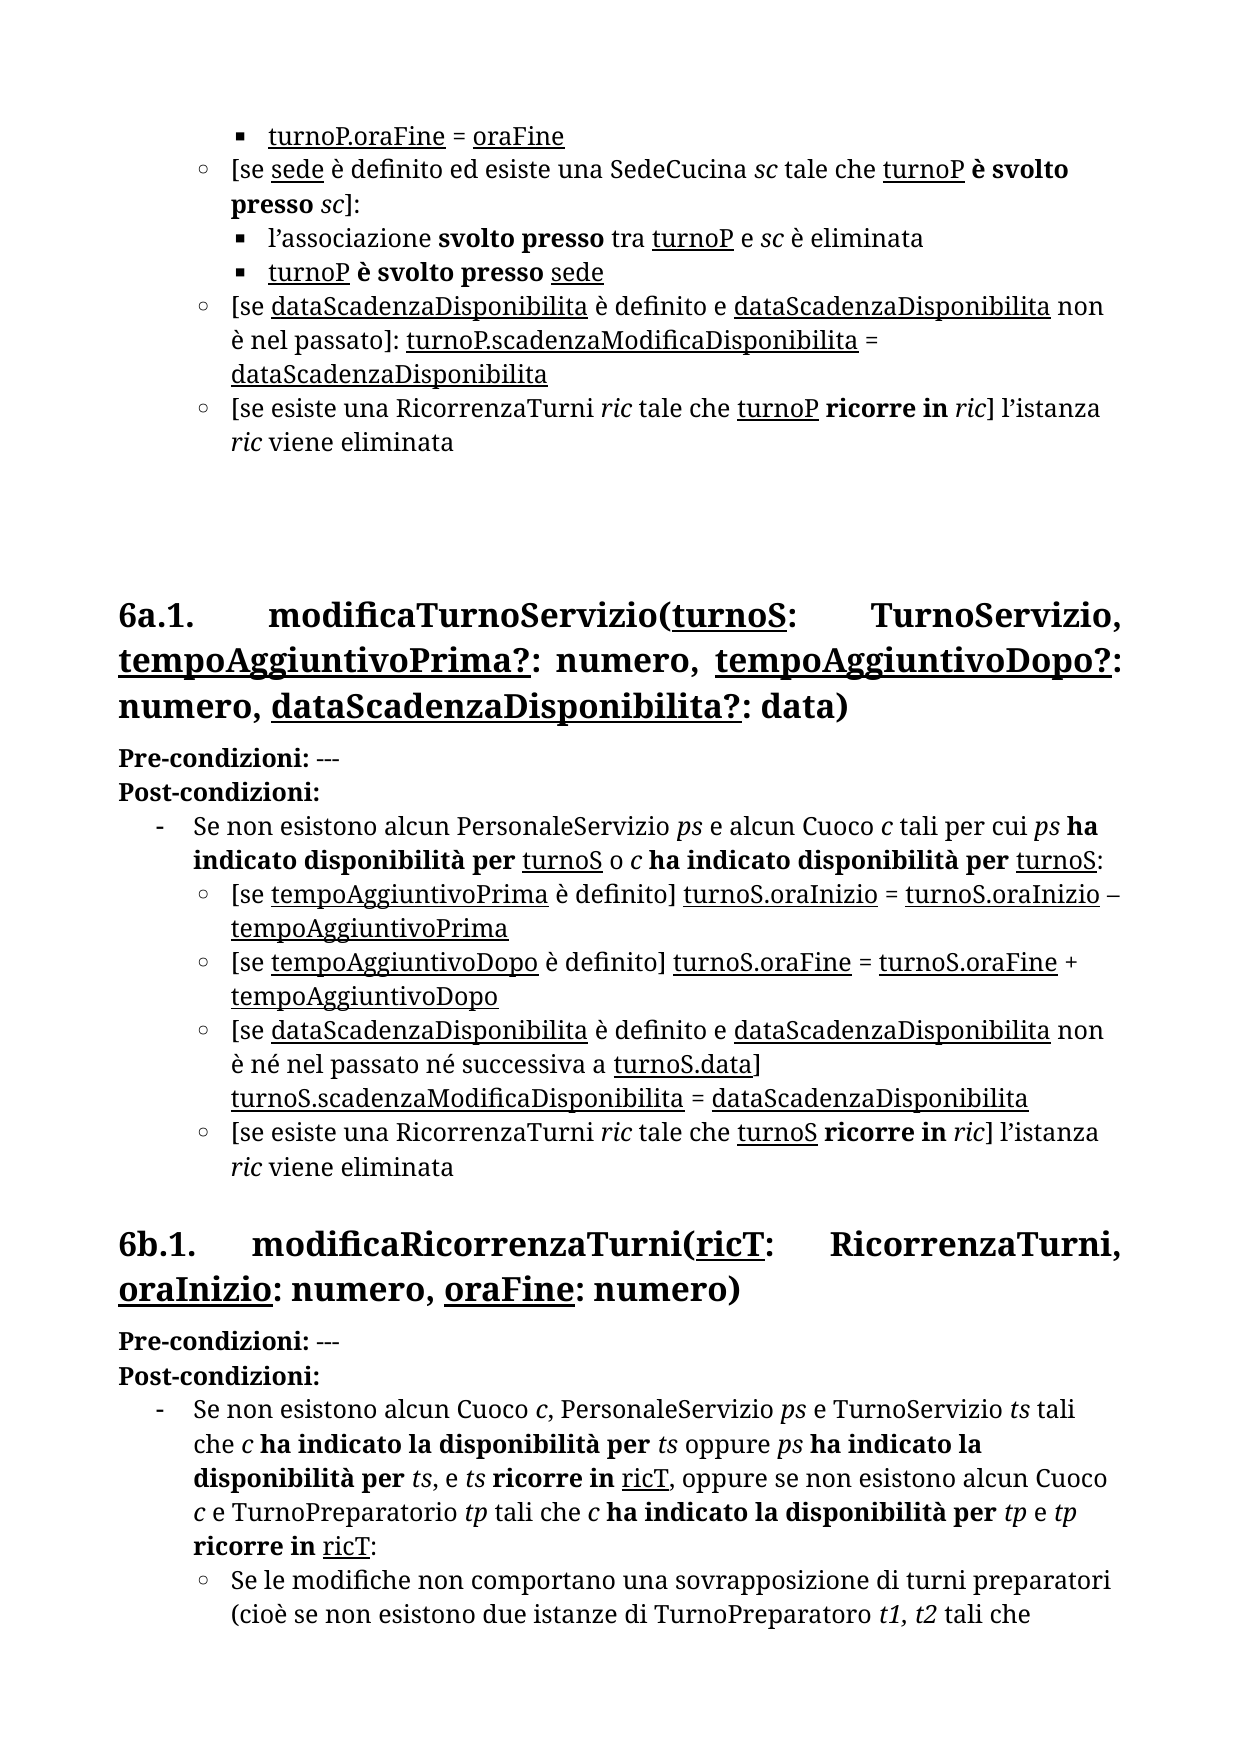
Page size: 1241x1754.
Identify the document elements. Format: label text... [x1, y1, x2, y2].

text Pre-condizioni: --- [118, 1324, 1122, 1358]
list Se le modifiche non comportano una sovrapposizione di turni preparatori (cioè se non esistono due istanze di TurnoPreparatoro t1, t2 tali che [193, 1562, 1122, 1631]
list [se esiste una RicorrenzaTurni ric tale che turnoS ricorre in ric] l’istanza ric viene eliminata [193, 1115, 1122, 1183]
list turnoP.oraFine = oraFine [231, 118, 1122, 152]
list [se dataScadenzaDisponibilita è definito e dataScadenzaDisponibilita non è nel passato]: turnoP.scadenzaModificaDisponibilita = dataScadenzaDisponibilita [193, 288, 1122, 391]
list turnoP è svolto presso sede [231, 254, 1122, 288]
list Se non esistono alcun Cuoco c, PersonaleServizio ps e TurnoServizio ts tali che c ha indicato la disponibilità per ts oppure ps ha indicato la disponibilità per ts, e ts ricorre in ricT, oppure se non esistono alcun Cuoco c e TurnoPreparatorio tp tali che c ha indicato la disponibilità per tp e tp ricorre in ricT: [156, 1392, 1122, 1562]
list [se tempoAggiuntivoPrima è definito] turnoS.oraInizio = turnoS.oraInizio – tempoAggiuntivoPrima [193, 877, 1122, 945]
text Post-condizioni: [118, 1358, 1122, 1392]
subtitle 6b.1. modificaRicorrenzaTurni(ricT: RicorrenzaTurni, oraInizio: numero, oraFine: numero) [118, 1221, 1122, 1312]
list [se dataScadenzaDisponibilita è definito e dataScadenzaDisponibilita non è né nel passato né successiva a turnoS.data] turnoS.scadenzaModificaDisponibilita = dataScadenzaDisponibilita [193, 1013, 1122, 1115]
list Se non esistono alcun PersonaleServizio ps e alcun Cuoco c tali per cui ps ha indicato disponibilità per turnoS o c ha indicato disponibilità per turnoS: [156, 808, 1122, 877]
list [se sede è definito ed esiste una SedeCucina sc tale che turnoP è svolto presso sc]: [193, 152, 1122, 220]
text Post-condizioni: [118, 774, 1122, 808]
list [se tempoAggiuntivoDopo è definito] turnoS.oraFine = turnoS.oraFine + tempoAggiuntivoDopo [193, 945, 1122, 1013]
text Pre-condizioni: --- [118, 740, 1122, 774]
list l’associazione svolto presso tra turnoP e sc è eliminata [231, 220, 1122, 254]
subtitle 6a.1. modificaTurnoServizio(turnoS: TurnoServizio, tempoAggiuntivoPrima?: numero, tempoAggiuntivoDopo?: numero, dataScadenzaDisponibilita?: data) [118, 592, 1122, 728]
list [se esiste una RicorrenzaTurni ric tale che turnoP ricorre in ric] l’istanza ric viene eliminata [193, 391, 1122, 459]
